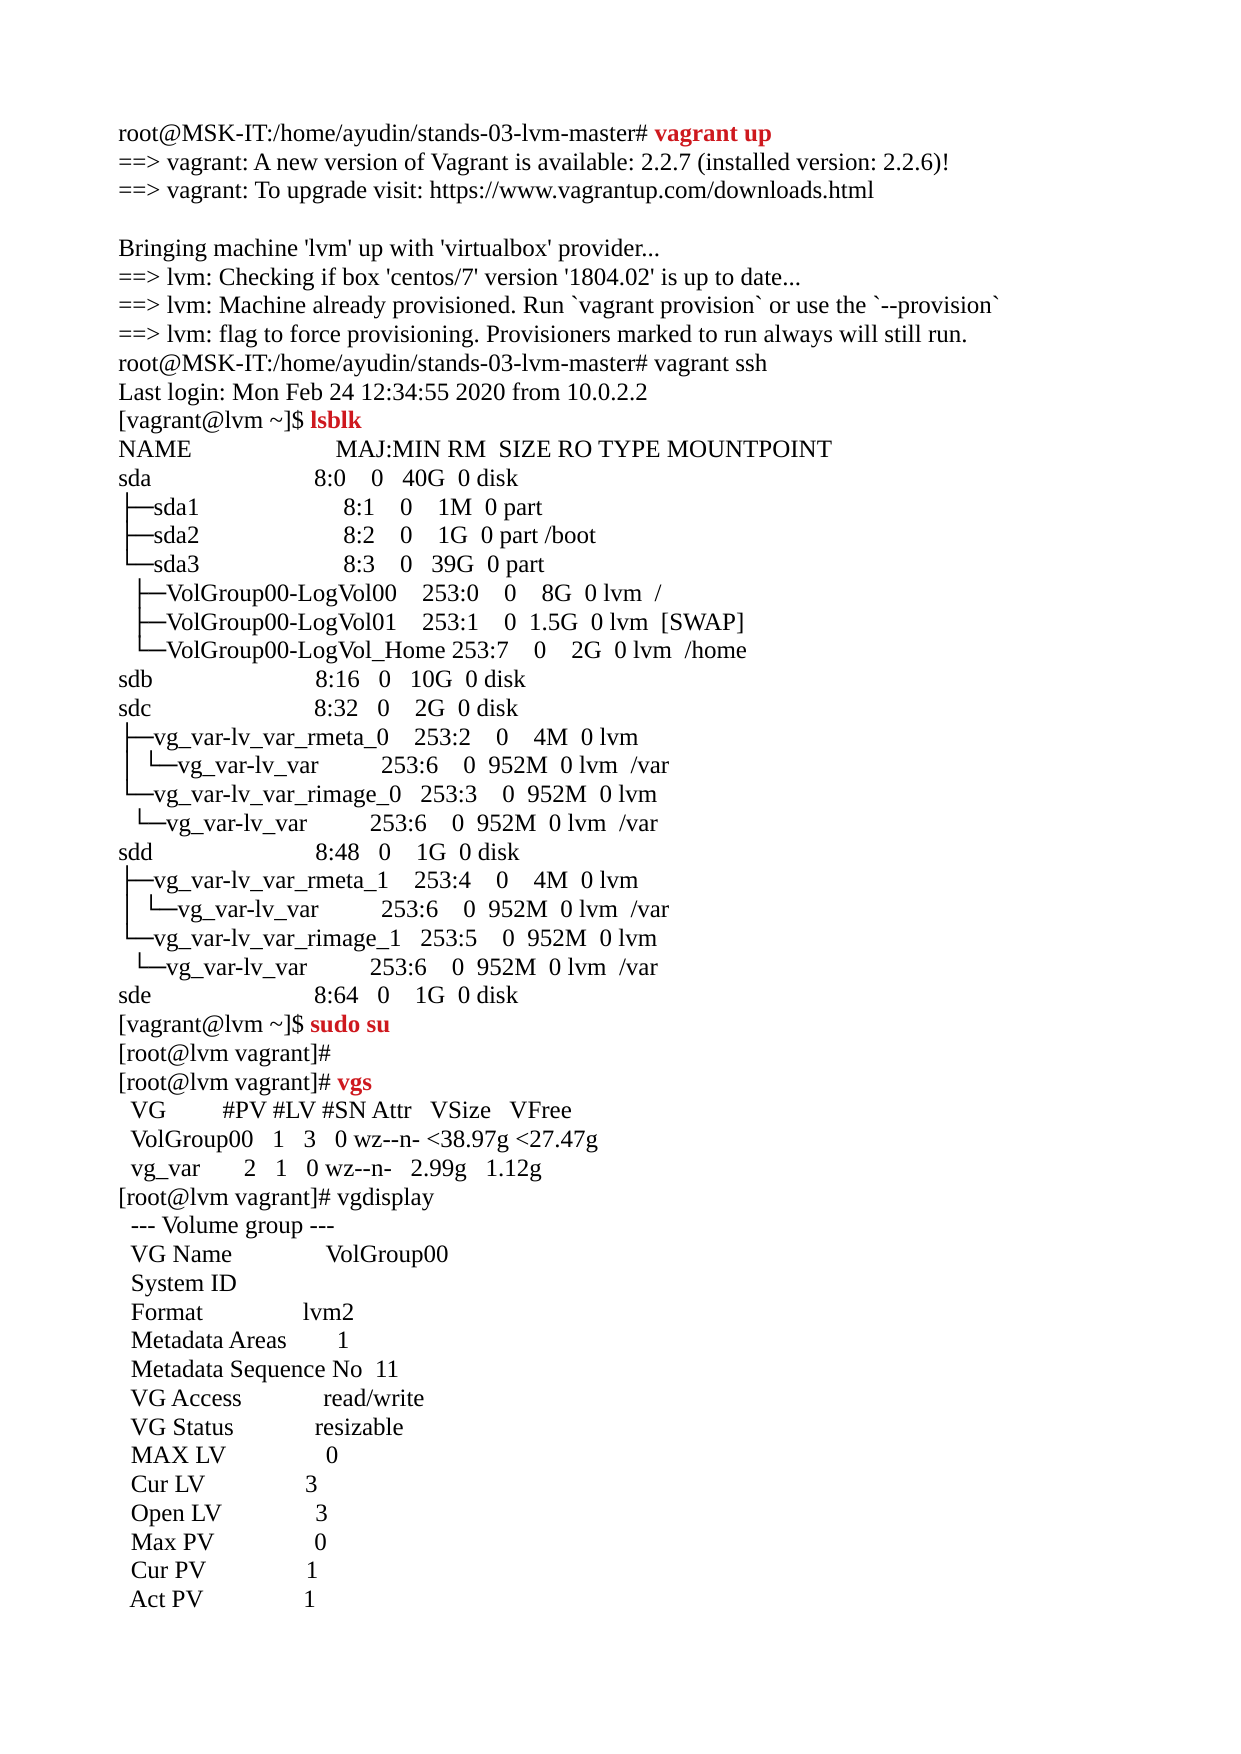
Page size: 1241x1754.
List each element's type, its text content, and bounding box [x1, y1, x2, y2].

text Act PV 1 [118, 1584, 1122, 1613]
text Max PV 0 [118, 1527, 1122, 1556]
text ==> lvm: flag to force provisioning. Provisioners marked to run always will still run. [118, 319, 1122, 348]
text ├─vg_var-lv_var_rmeta_1 253:4 0 4M 0 lvm [128, 866, 1122, 894]
text └─vg_var-lv_var 253:6 0 952M 0 lvm /var [118, 808, 1122, 837]
text [root@lvm vagrant]# [118, 1038, 1122, 1067]
text └─sda3 8:3 0 39G 0 part [118, 549, 1122, 578]
text └─vg_var-lv_var 253:6 0 952M 0 lvm /var [118, 952, 1122, 981]
text ==> lvm: Checking if box 'centos/7' version '1804.02' is up to date... [118, 262, 1122, 291]
text └─vg_var-lv_var_rimage_1 253:5 0 952M 0 lvm [118, 923, 1122, 952]
text Cur PV 1 [118, 1556, 1122, 1584]
text NAME MAJ:MIN RM SIZE RO TYPE MOUNTPOINT [118, 434, 1122, 463]
text MAX LV 0 [118, 1441, 1122, 1469]
text VG Access read/write [118, 1383, 1122, 1412]
text │ └─vg_var-lv_var 253:6 0 952M 0 lvm /var [128, 894, 1122, 923]
text System ID [118, 1268, 1122, 1297]
text Bringing machine 'lvm' up with 'virtualbox' provider... [118, 233, 1122, 262]
text VolGroup00 1 3 0 wz--n- <38.97g <27.47g [118, 1124, 1122, 1153]
text Last login: Mon Feb 24 12:34:55 2020 from 10.0.2.2 [118, 377, 1122, 406]
text sde 8:64 0 1G 0 disk [118, 981, 1122, 1009]
text │ └─vg_var-lv_var 253:6 0 952M 0 lvm /var [128, 751, 1122, 779]
text sdb 8:16 0 10G 0 disk [118, 664, 1122, 693]
text ├─vg_var-lv_var_rmeta_0 253:2 0 4M 0 lvm [128, 722, 1122, 751]
text --- Volume group --- [118, 1211, 1122, 1239]
text Cur LV 3 [118, 1469, 1122, 1498]
text VG #PV #LV #SN Attr VSize VFree [118, 1096, 1122, 1124]
text Metadata Sequence No 11 [118, 1354, 1122, 1383]
text vg_var 2 1 0 wz--n- 2.99g 1.12g [118, 1153, 1122, 1182]
text └─vg_var-lv_var_rimage_0 253:3 0 952M 0 lvm [118, 779, 1122, 808]
text ==> vagrant: To upgrade visit: https://www.vagrantup.com/downloads.html [118, 176, 1122, 204]
text [vagrant@lvm ~]$ sudo su [118, 1009, 1122, 1038]
text ==> lvm: Machine already provisioned. Run `vagrant provision` or use the `--provision` [118, 291, 1122, 319]
text Open LV 3 [118, 1498, 1122, 1527]
text ==> vagrant: A new version of Vagrant is available: 2.2.7 (installed version: 2.2.6)! [118, 147, 1122, 176]
text VG Status resizable [118, 1412, 1122, 1441]
text ├─VolGroup00-LogVol00 253:0 0 8G 0 lvm / [140, 578, 1122, 607]
text [vagrant@lvm ~]$ lsblk [118, 406, 1122, 434]
text sdd 8:48 0 1G 0 disk [118, 837, 1122, 866]
text root@MSK-IT:/home/ayudin/stands-03-lvm-master# vagrant up [118, 118, 1122, 147]
text Metadata Areas 1 [118, 1326, 1122, 1354]
text [root@lvm vagrant]# vgs [118, 1067, 1122, 1096]
text └─VolGroup00-LogVol_Home 253:7 0 2G 0 lvm /home [118, 636, 1122, 664]
text [root@lvm vagrant]# vgdisplay [118, 1182, 1122, 1211]
text VG Name VolGroup00 [118, 1239, 1122, 1268]
text root@MSK-IT:/home/ayudin/stands-03-lvm-master# vagrant ssh [118, 348, 1122, 377]
text ├─sda2 8:2 0 1G 0 part /boot [128, 521, 1122, 549]
text Format lvm2 [118, 1297, 1122, 1326]
text sda 8:0 0 40G 0 disk [118, 463, 1122, 492]
text ├─sda1 8:1 0 1M 0 part [128, 492, 1122, 521]
text ├─VolGroup00-LogVol01 253:1 0 1.5G 0 lvm [SWAP] [140, 607, 1122, 636]
text sdc 8:32 0 2G 0 disk [118, 693, 1122, 722]
